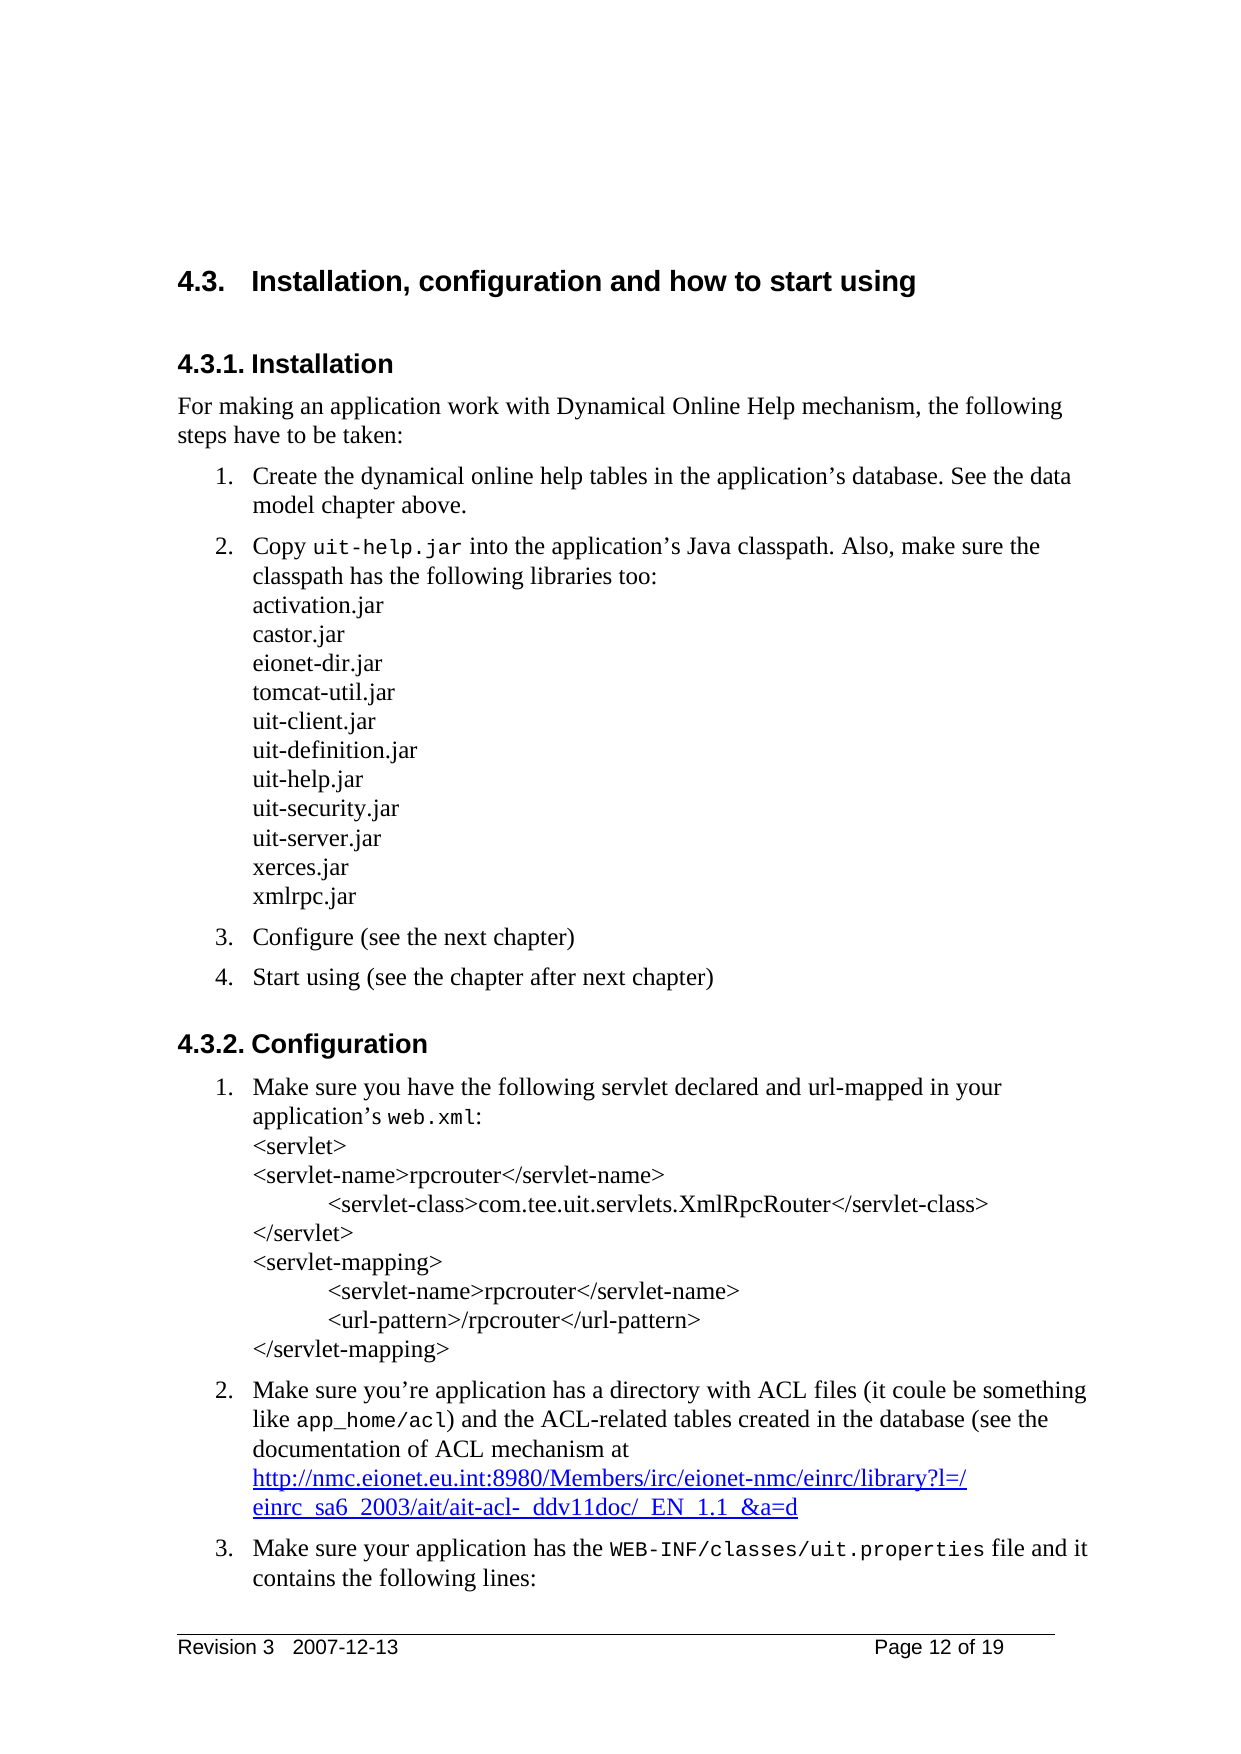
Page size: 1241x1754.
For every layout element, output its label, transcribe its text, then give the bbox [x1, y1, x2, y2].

list Start using (see the chapter after next chapter) [215, 962, 1092, 991]
list Make sure you have the following servlet declared and url-mapped in your application’s web.xml: <servlet> <servlet-name>rpcrouter</servlet-name> <servlet-class>com.tee.uit.servlets.XmlRpcRouter</servlet-class> </servlet> <servlet-mapping> <servlet-name>rpcrouter</servlet-name> <url-pattern>/rpcrouter</url-pattern> </servlet-mapping> [215, 1072, 1092, 1363]
list Make sure you’re application has a directory with ACL files (it coule be something like app_home/acl) and the ACL-related tables created in the database (see the documentation of ACL mechanism at http://nmc.eionet.eu.int:8980/Members/irc/eionet-nmc/einrc/library?l=/einrc_sa6_2003/ait/ait-acl-_ddv11doc/_EN_1.1_&a=d [215, 1375, 1092, 1521]
text For making an application work with Dynamical Online Help mechanism, the following steps have to be taken: [177, 391, 1092, 449]
subtitle Installation, configuration and how to start using [177, 264, 1092, 298]
list Configure (see the next chapter) [215, 921, 1092, 950]
list Make sure your application has the WEB-INF/classes/uit.properties file and it contains the following lines: [215, 1533, 1092, 1592]
subtitle Configuration [177, 1028, 1092, 1059]
subtitle Installation [177, 347, 1092, 378]
list Create the dynamical online help tables in the application’s database. See the data model chapter above. [215, 461, 1092, 519]
list Copy uit-help.jar into the application’s Java classpath. Also, make sure the classpath has the following libraries too: activation.jar castor.jar eionet-dir.jar tomcat-util.jar uit-client.jar uit-definition.jar uit-help.jar uit-security.jar uit-server.jar xerces.jar xmlrpc.jar [215, 531, 1092, 909]
